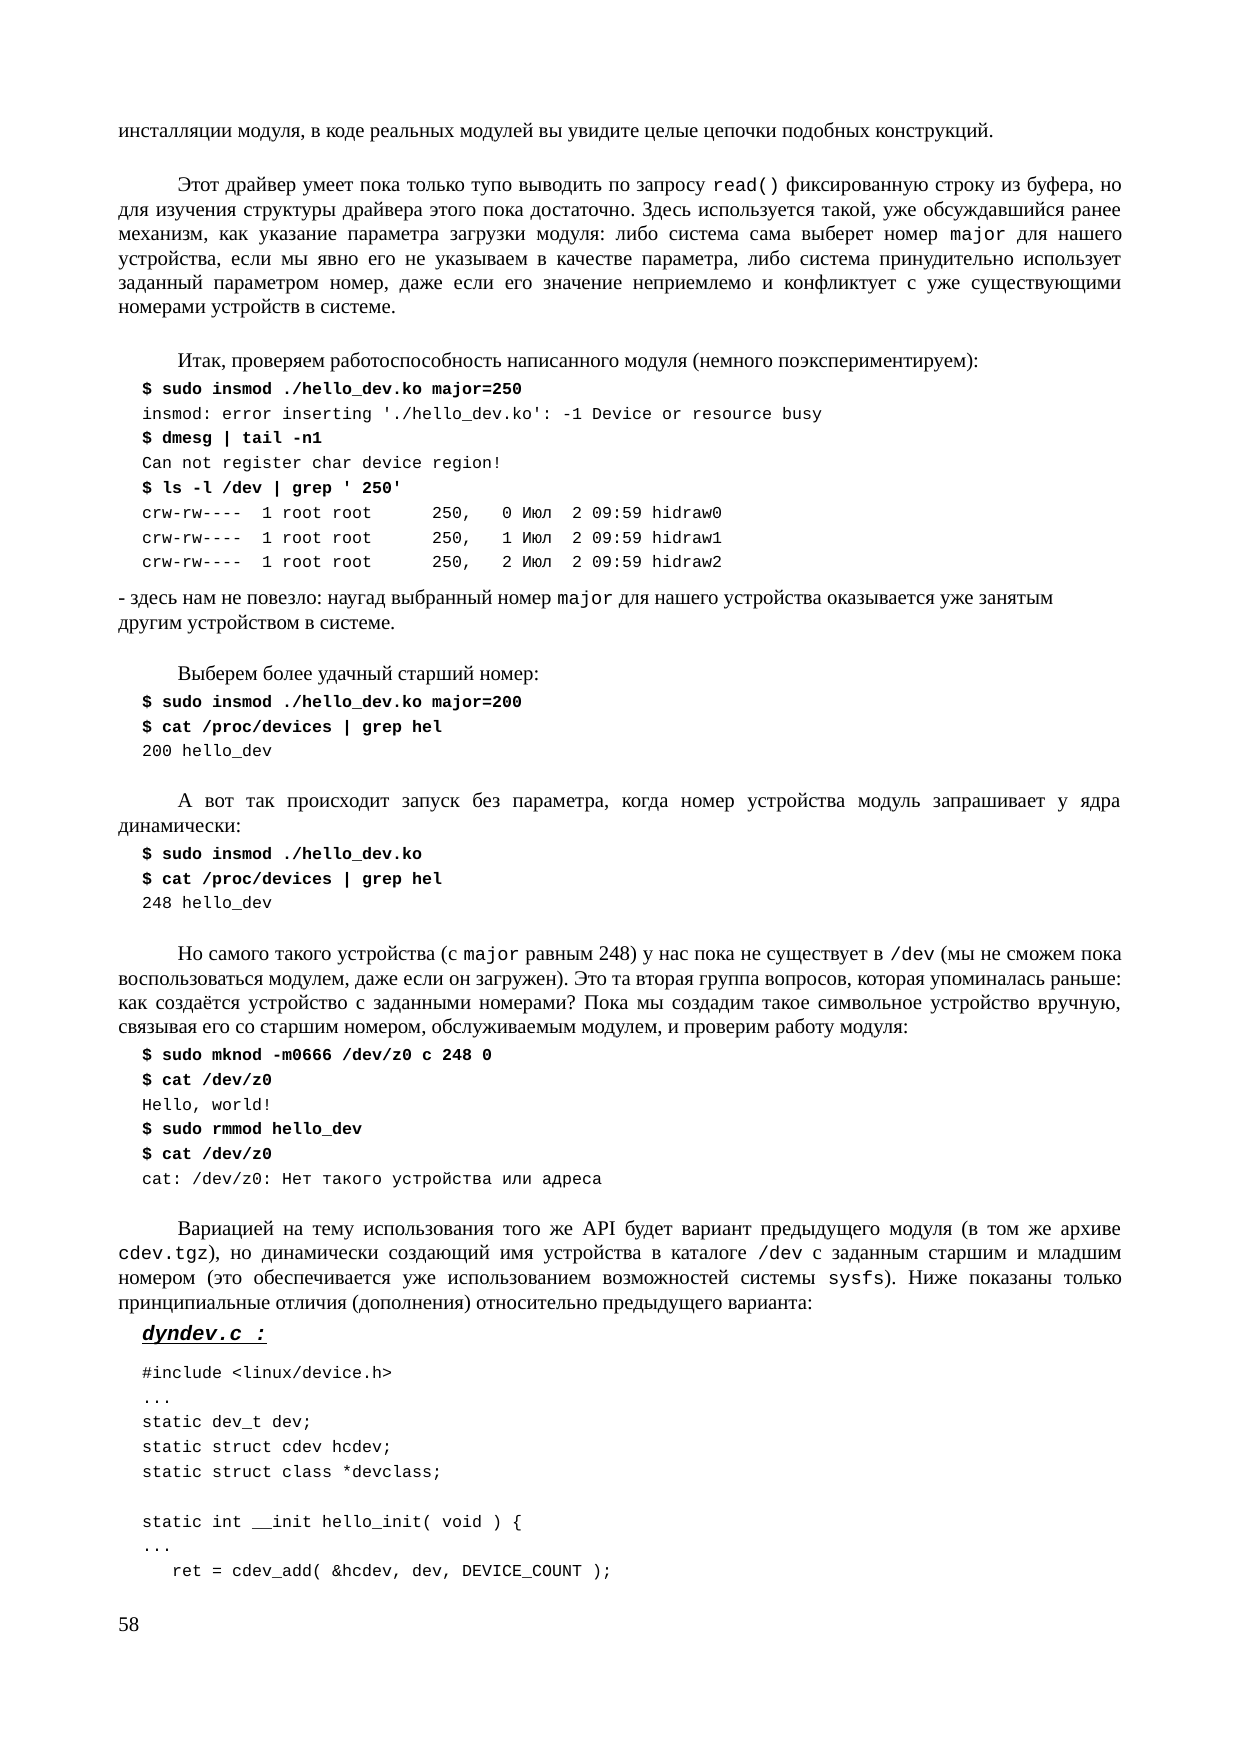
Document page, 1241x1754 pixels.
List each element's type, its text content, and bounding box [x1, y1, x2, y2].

text $ cat /dev/z0 [142, 1146, 1122, 1164]
text $ cat /dev/z0 [142, 1071, 1122, 1090]
text crw-rw---- 1 root root 250, 1 Июл 2 09:59 hidraw1 [142, 529, 1122, 548]
text Но самого такого устройства (с major равным 248) у нас пока не существует в /dev (мы не сможем пока воспользоваться модулем, даже если он загружен). Это та вторая группа вопросов, которая упоминалась раньше: как создаётся устройство с заданными номерами? Пока мы создадим такое символьное устройство вручную, связывая его со старшим номером, обслуживаемым модулем, и проверим работу модуля: [118, 940, 1122, 1038]
text $ cat /proc/devices | grep hel [142, 718, 1122, 737]
text crw-rw---- 1 root root 250, 2 Июл 2 09:59 hidraw2 [142, 554, 1122, 573]
text $ sudo insmod ./hello_dev.ko [142, 845, 1122, 864]
text 248 hello_dev [142, 895, 1122, 914]
text cat: /dev/z0: Нет такого устройства или адреса [142, 1171, 1122, 1189]
text $ ls -l /dev | grep ' 250' [142, 480, 1122, 498]
text static struct class *devclass; [142, 1464, 1122, 1482]
text $ sudo insmod ./hello_dev.ko major=250 [142, 381, 1122, 399]
text static struct cdev hcdev; [142, 1439, 1122, 1458]
text ... [142, 1389, 1122, 1408]
text Этот драйвер умеет пока только тупо выводить по запросу read() фиксированную строку из буфера, но для изучения структуры драйвера этого пока достаточно. Здесь используется такой, уже обсуждавшийся ранее механизм, как указание параметра загрузки модуля: либо система сама выберет номер major для нашего устройства, если мы явно его не указываем в качестве параметра, либо система принудительно использует заданный параметром номер, даже если его значение неприемлемо и конфликтует с уже существующими номерами устройств в системе. [118, 172, 1122, 318]
text $ sudo insmod ./hello_dev.ko major=200 [142, 693, 1122, 712]
text Вариацией на тему использования того же API будет вариант предыдущего модуля (в том же архиве cdev.tgz), но динамически создающий имя устройства в каталоге /dev с заданным старшим и младшим номером (это обеспечивается уже использованием возможностей системы sysfs). Ниже показаны только принципиальные отличия (дополнения) относительно предыдущего варианта: [118, 1216, 1122, 1314]
text Can not register char device region! [142, 455, 1122, 474]
text static dev_t dev; [142, 1414, 1122, 1433]
text А вот так происходит запуск без параметра, когда номер устройства модуль запрашивает у ядра динамически: [118, 788, 1122, 837]
text ret = cdev_add( &hcdev, dev, DEVICE_COUNT ); [142, 1563, 1122, 1582]
text insmod: error inserting './hello_dev.ko': -1 Device or resource busy [142, 405, 1122, 424]
text Итак, проверяем работоспособность написанного модуля (немного поэкспериментируем): [118, 348, 1122, 372]
text инсталляции модуля, в коде реальных модулей вы увидите целые цепочки подобных конструкций. [118, 118, 1122, 142]
text $ cat /proc/devices | grep hel [142, 870, 1122, 889]
text Hello, world! [142, 1096, 1122, 1115]
text 200 hello_dev [142, 743, 1122, 762]
text static int __init hello_init( void ) { [142, 1513, 1122, 1532]
text $ dmesg | tail -n1 [142, 430, 1122, 449]
text Выберем более удачный старший номер: [118, 661, 1122, 684]
text crw-rw---- 1 root root 250, 0 Июл 2 09:59 hidraw0 [142, 504, 1122, 523]
text ... [142, 1538, 1122, 1557]
text $ sudo mknod -m0666 /dev/z0 c 248 0 [142, 1047, 1122, 1065]
text $ sudo rmmod hello_dev [142, 1121, 1122, 1140]
text dyndev.c : [142, 1323, 1122, 1347]
text - здесь нам не повезло: наугад выбранный номер major для нашего устройства оказывается уже занятым другим устройством в системе. [118, 585, 1122, 634]
text #include <linux/device.h> [142, 1364, 1122, 1383]
